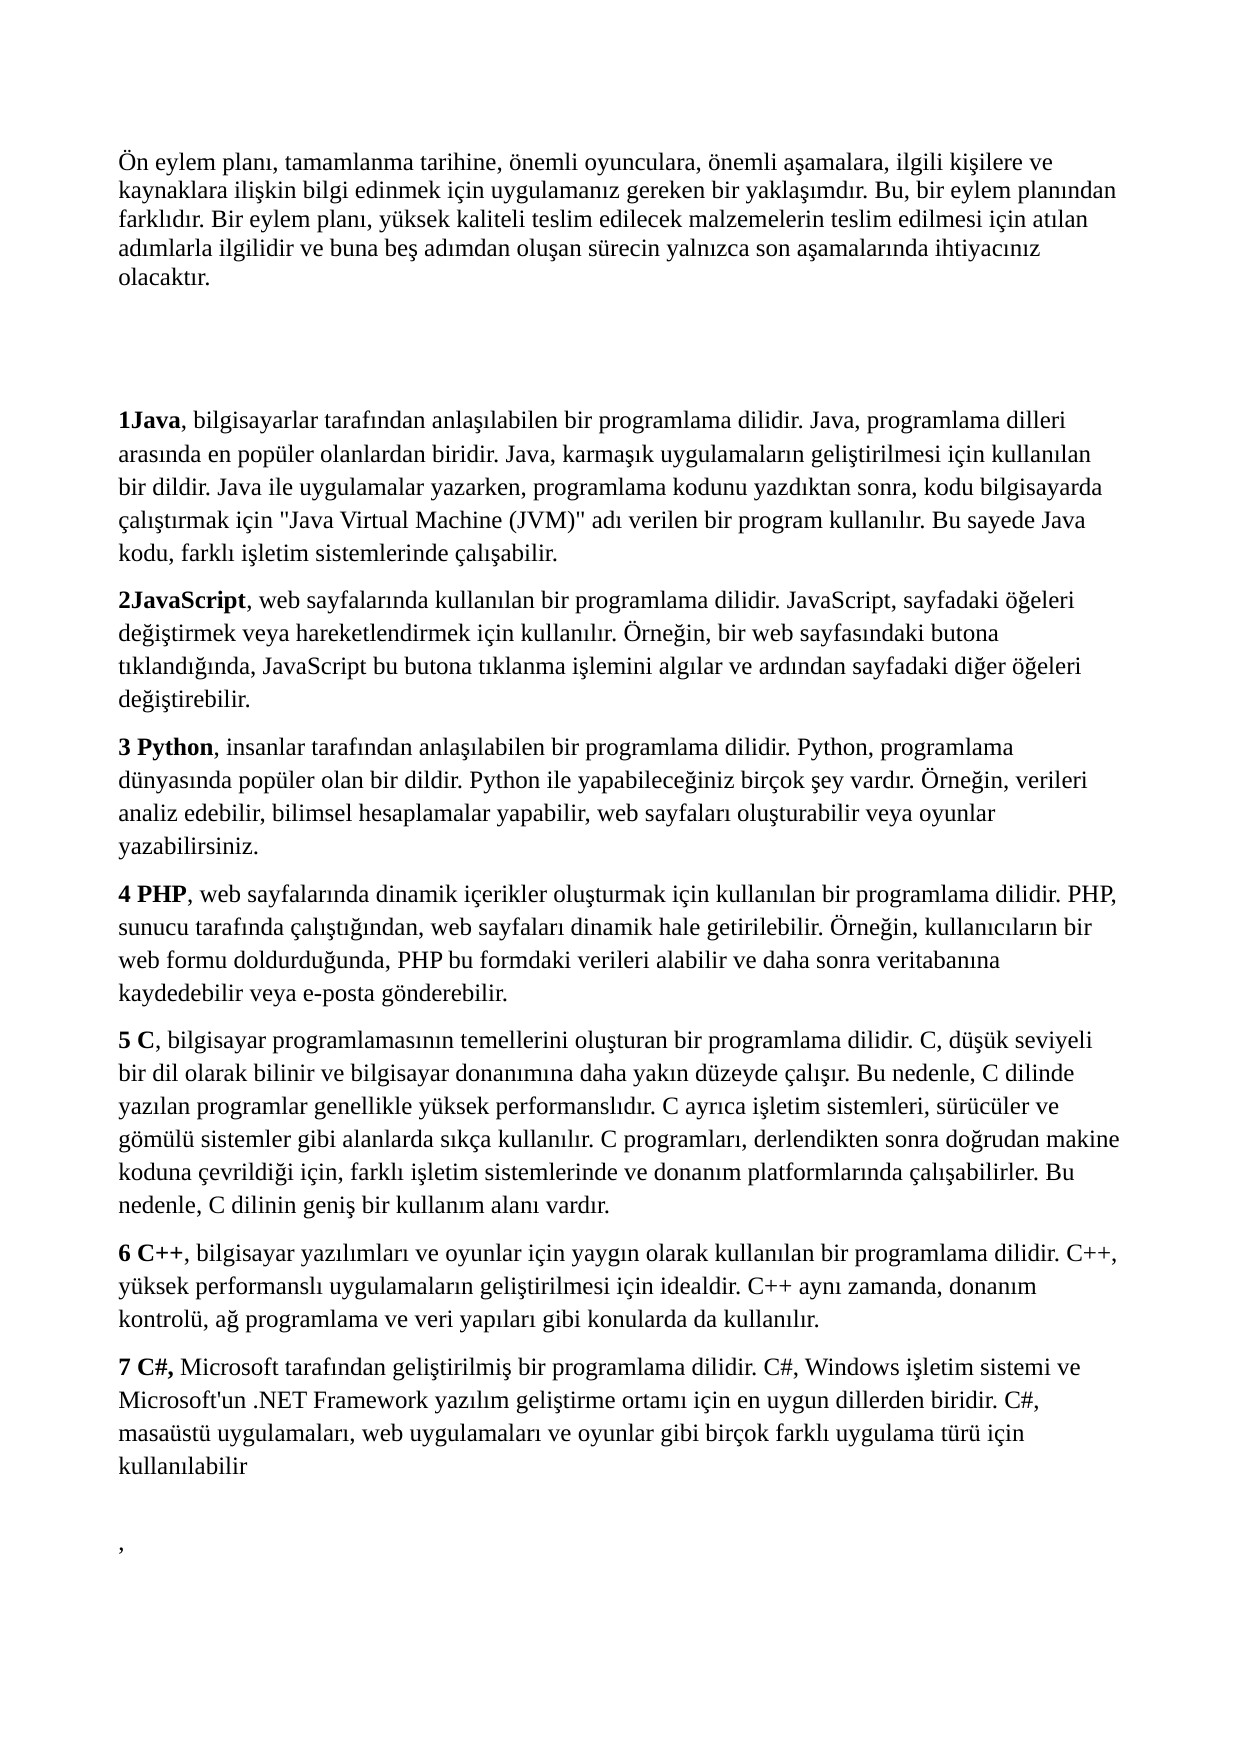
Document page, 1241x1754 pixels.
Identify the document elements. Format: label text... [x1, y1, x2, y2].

text 7️ C#, Microsoft tarafından geliştirilmiş bir programlama dilidir. C#, Windows işletim sistemi ve Microsoft'un .NET Framework yazılım geliştirme ortamı için en uygun dillerden biridir. C#, masaüstü uygulamaları, web uygulamaları ve oyunlar gibi birçok farklı uygulama türü için kullanılabilir [118, 1352, 1122, 1479]
text 4️ PHP, web sayfalarında dinamik içerikler oluşturmak için kullanılan bir programlama dilidir. PHP, sunucu tarafında çalıştığından, web sayfaları dinamik hale getirilebilir. Örneğin, kullanıcıların bir web formu doldurduğunda, PHP bu formdaki verileri alabilir ve daha sonra veritabanına kaydedebilir veya e-posta gönderebilir. [118, 879, 1122, 1006]
text 1Java, bilgisayarlar tarafından anlaşılabilen bir programlama dilidir. Java, programlama dilleri arasında en popüler olanlardan biridir. Java, karmaşık uygulamaların geliştirilmesi için kullanılan bir dildir. Java ile uygulamalar yazarken, programlama kodunu yazdıktan sonra, kodu bilgisayarda çalıştırmak için "Java Virtual Machine (JVM)" adı verilen bir program kullanılır. Bu sayede Java kodu, farklı işletim sistemlerinde çalışabilir. [118, 406, 1122, 566]
text 2️JavaScript, web sayfalarında kullanılan bir programlama dilidir. JavaScript, sayfadaki öğeleri değiştirmek veya hareketlendirmek için kullanılır. Örneğin, bir web sayfasındaki butona tıklandığında, JavaScript bu butona tıklanma işlemini algılar ve ardından sayfadaki diğer öğeleri değiştirebilir. [118, 585, 1122, 713]
text 3️ Python, insanlar tarafından anlaşılabilen bir programlama dilidir. Python, programlama dünyasında popüler olan bir dildir. Python ile yapabileceğiniz birçok şey vardır. Örneğin, verileri analiz edebilir, bilimsel hesaplamalar yapabilir, web sayfaları oluşturabilir veya oyunlar yazabilirsiniz. [118, 732, 1122, 860]
text Ön eylem planı, tamamlanma tarihine, önemli oyunculara, önemli aşamalara, ilgili kişilere ve kaynaklara ilişkin bilgi edinmek için uygulamanız gereken bir yaklaşımdır. Bu, bir eylem planından farklıdır. Bir eylem planı, yüksek kaliteli teslim edilecek malzemelerin teslim edilmesi için atılan adımlarla ilgilidir ve buna beş adımdan oluşan sürecin yalnızca son aşamalarında ihtiyacınız olacaktır. [118, 147, 1122, 291]
text 6️ C++, bilgisayar yazılımları ve oyunlar için yaygın olarak kullanılan bir programlama dilidir. C++, yüksek performanslı uygulamaların geliştirilmesi için idealdir. C++ aynı zamanda, donanım kontrolü, ağ programlama ve veri yapıları gibi konularda da kullanılır. [118, 1238, 1122, 1333]
text , [118, 1527, 1122, 1556]
text 5️ C, bilgisayar programlamasının temellerini oluşturan bir programlama dilidir. C, düşük seviyeli bir dil olarak bilinir ve bilgisayar donanımına daha yakın düzeyde çalışır. Bu nedenle, C dilinde yazılan programlar genellikle yüksek performanslıdır. C ayrıca işletim sistemleri, sürücüler ve gömülü sistemler gibi alanlarda sıkça kullanılır. C programları, derlendikten sonra doğrudan makine koduna çevrildiği için, farklı işletim sistemlerinde ve donanım platformlarında çalışabilirler. Bu nedenle, C dilinin geniş bir kullanım alanı vardır. [118, 1025, 1122, 1219]
